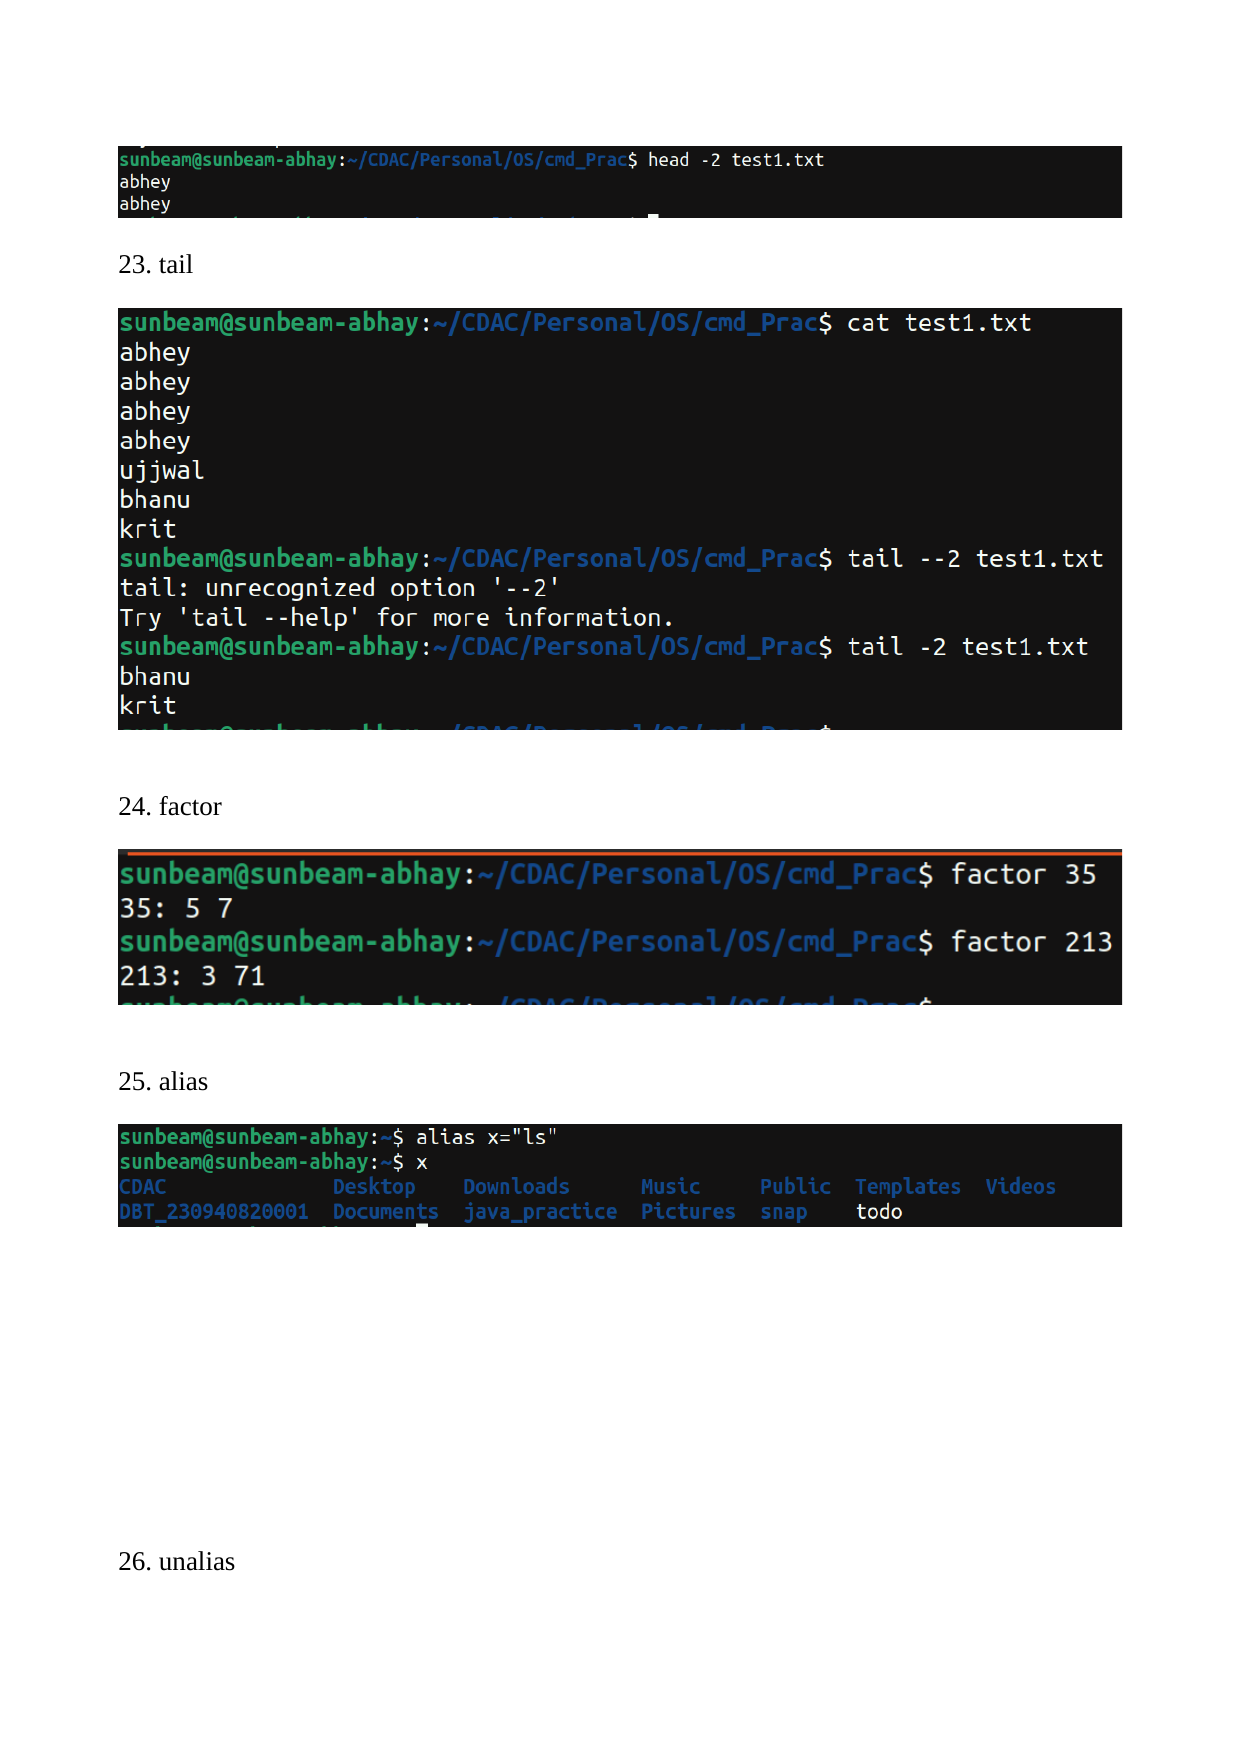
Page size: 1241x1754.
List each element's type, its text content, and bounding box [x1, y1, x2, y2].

picture [118, 849, 1123, 1005]
text 24. factor [118, 790, 1122, 821]
picture [118, 146, 1123, 218]
text 23. tail [118, 248, 1122, 279]
text 25. alias [118, 1065, 1122, 1096]
picture [118, 308, 1123, 730]
picture [118, 1124, 1123, 1227]
text 26. unalias [118, 1545, 1122, 1576]
